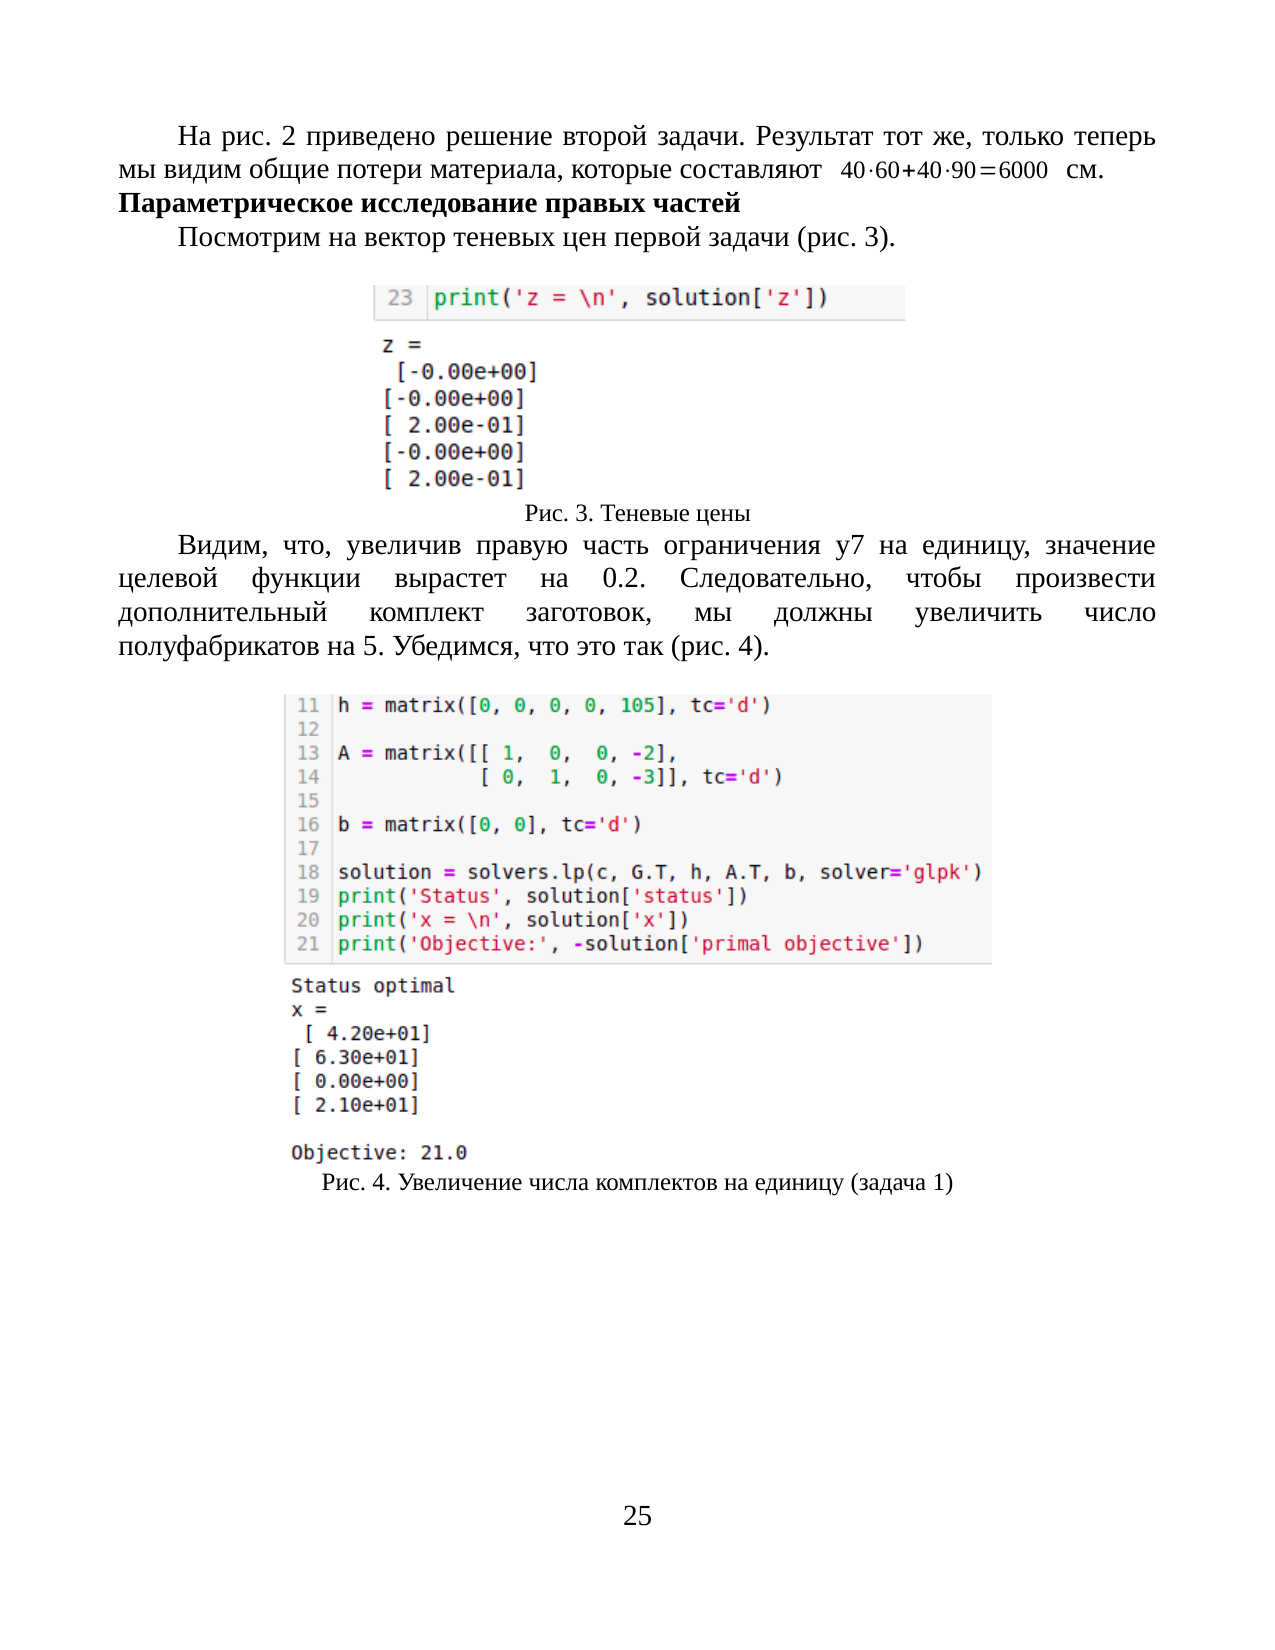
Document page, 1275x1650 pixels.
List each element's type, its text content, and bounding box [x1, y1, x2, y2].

text Рис. 4. Увеличение числа комплектов на единицу (задача 1) [118, 695, 1157, 1196]
text Видим, что, увеличив правую часть ограничения y7 на единицу, значение целевой функции вырастет на 0.2. Следовательно, чтобы произвести дополнительный комплект заготовок, мы должны увеличить число полуфабрикатов на 5. Убедимся, что это так (рис. 4). [118, 527, 1157, 661]
text Рис. 3. Теневые цены [118, 286, 1157, 527]
text На рис. 2 приведено решение второй задачи. Результат тот же, только теперь мы видим общие потери материала, которые составляютсм. [118, 118, 1157, 185]
text Посмотрим на вектор теневых цен первой задачи (рис. 3). [118, 219, 1157, 252]
picture [369, 285, 906, 499]
text Параметрическое исследование правых частей [118, 185, 1157, 219]
picture [283, 694, 992, 1168]
